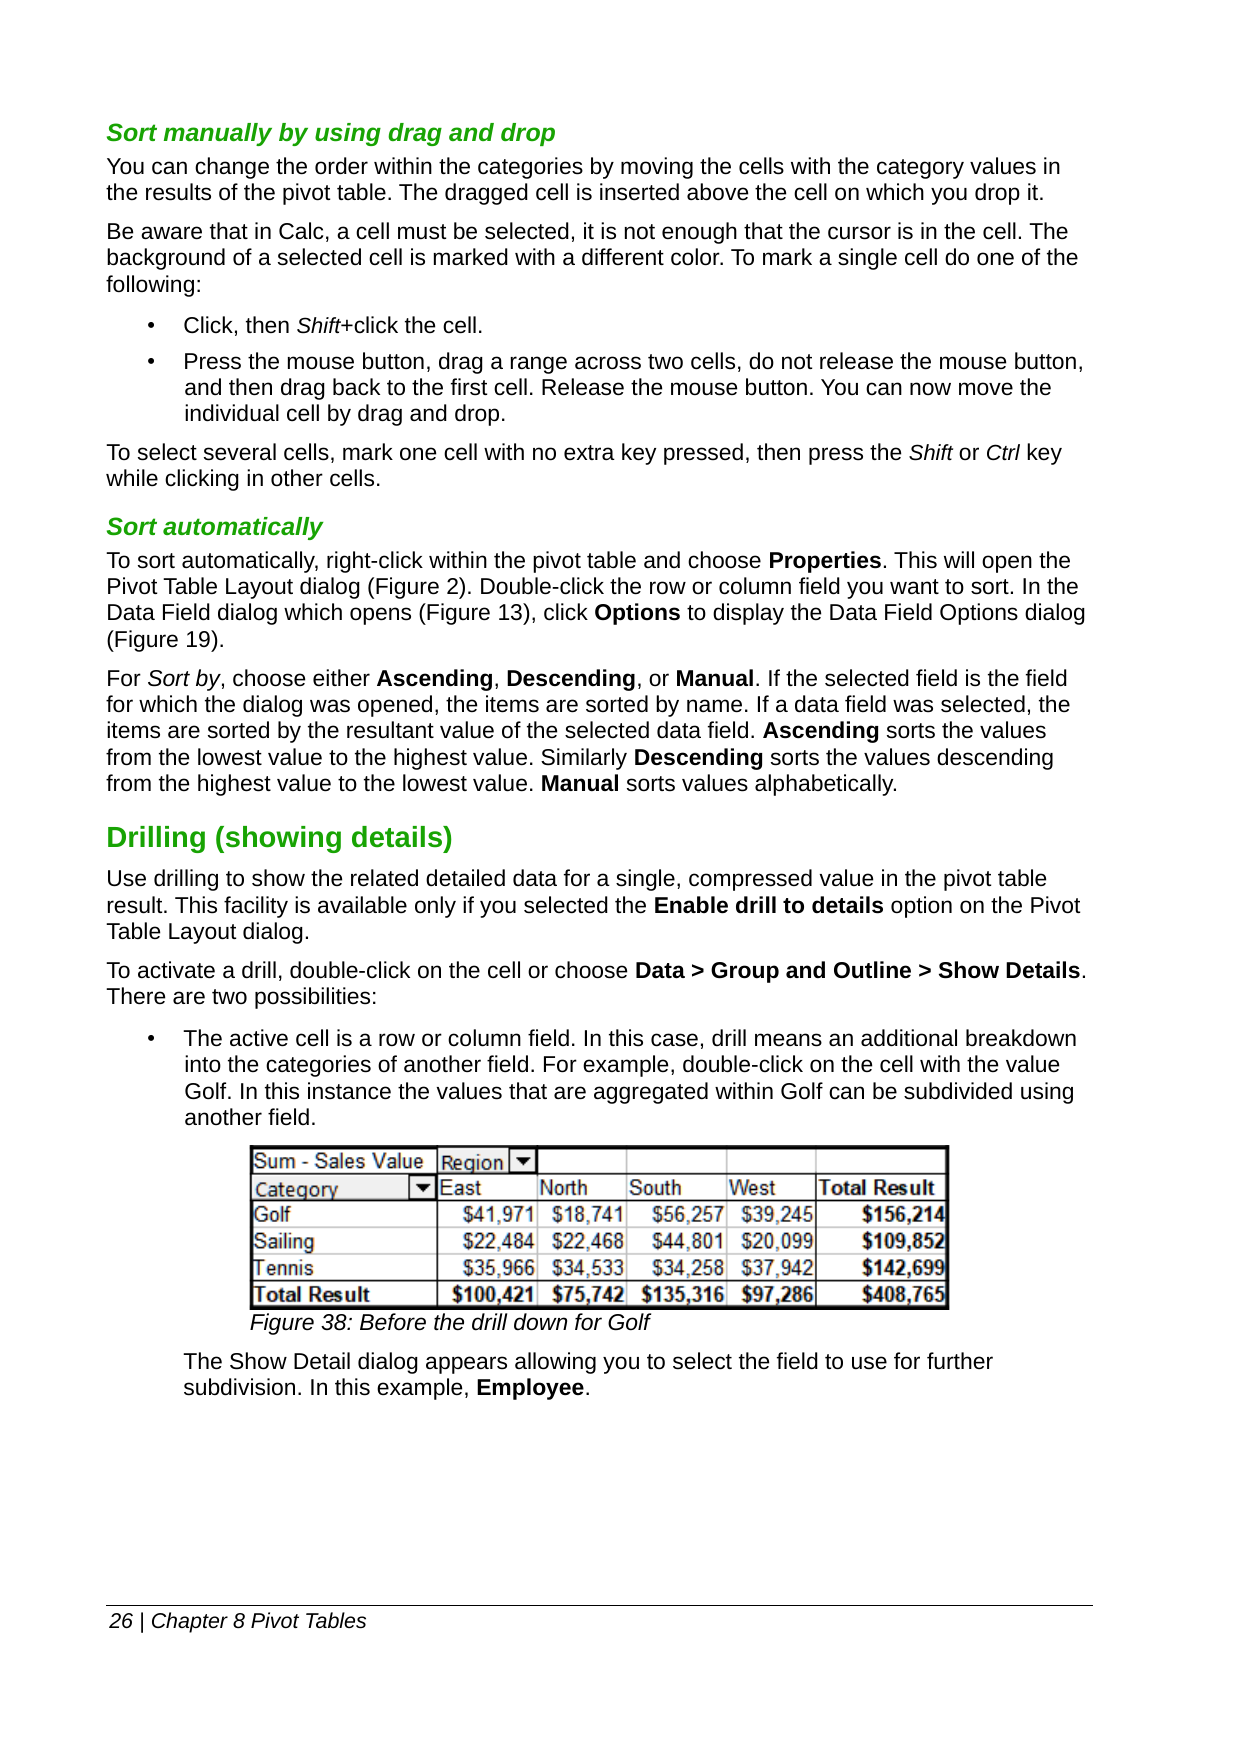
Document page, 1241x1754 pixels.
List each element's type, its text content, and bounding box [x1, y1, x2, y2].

list Press the mouse button, drag a range across two cells, do not release the mouse button, and then drag back to the first cell. Release the mouse button. You can now move the individual cell by drag and drop. [144, 345, 1093, 430]
text For Sort by, choose either Ascending, Descending, or Manual. If the selected field is the field for which the dialog was opened, the items are sorted by name. If a data field was selected, the items are sorted by the resultant value of the selected data field. Ascending sorts the values from the lowest value to the highest value. Similarly Descending sorts the values descending from the highest value to the lowest value. Manual sorts values alphabetically. [106, 664, 1093, 796]
subtitle Sort manually by using drag and drop [106, 118, 1093, 147]
picture [249, 1145, 950, 1310]
list To activate a drill, double-click on the cell or choose Data > Group and Outline > Show Details. There are two possibilities: [106, 957, 1093, 1009]
text To sort automatically, right-click within the pivot table and choose Properties. This will open the Pivot Table Layout dialog (Figure 2). Double-click the row or column field you want to sort. In the Data Field dialog which opens (Figure 13), click Options to display the Data Field Options dialog (Figure 19). [106, 547, 1093, 652]
list The active cell is a row or column field. In this case, drill means an additional breakdown into the categories of another field. For example, double-click on the cell with the value Golf. In this instance the values that are aggregated within Golf can be subdivided using another field. [144, 1022, 1093, 1133]
list Click, then Shift+click the cell. [144, 309, 1093, 339]
text Figure 38: Before the drill down for Golf [249, 1310, 949, 1336]
text To select several cells, mark one cell with no extra key pressed, then press the Shift or Ctrl key while clicking in other cells. [106, 438, 1093, 491]
subtitle Drilling (showing details) [106, 820, 1093, 853]
text You can change the order within the categories by moving the cells with the category values in the results of the pivot table. The dragged cell is inserted above the cell on which you drop it. [106, 153, 1093, 206]
text Be aware that in Calc, a cell must be selected, it is not enough that the cursor is in the cell. The background of a selected cell is marked with a different color. To mark a single cell do one of the following: [106, 218, 1093, 297]
subtitle Sort automatically [106, 512, 1093, 541]
text Use drilling to show the related detailed data for a single, compressed value in the pivot table result. This facility is available only if you selected the Enable drill to details option on the Pivot Table Layout dialog. [106, 865, 1093, 944]
text The Show Detail dialog appears allowing you to select the field to use for further subdivision. In this example, Employee. [165, 1348, 1093, 1400]
